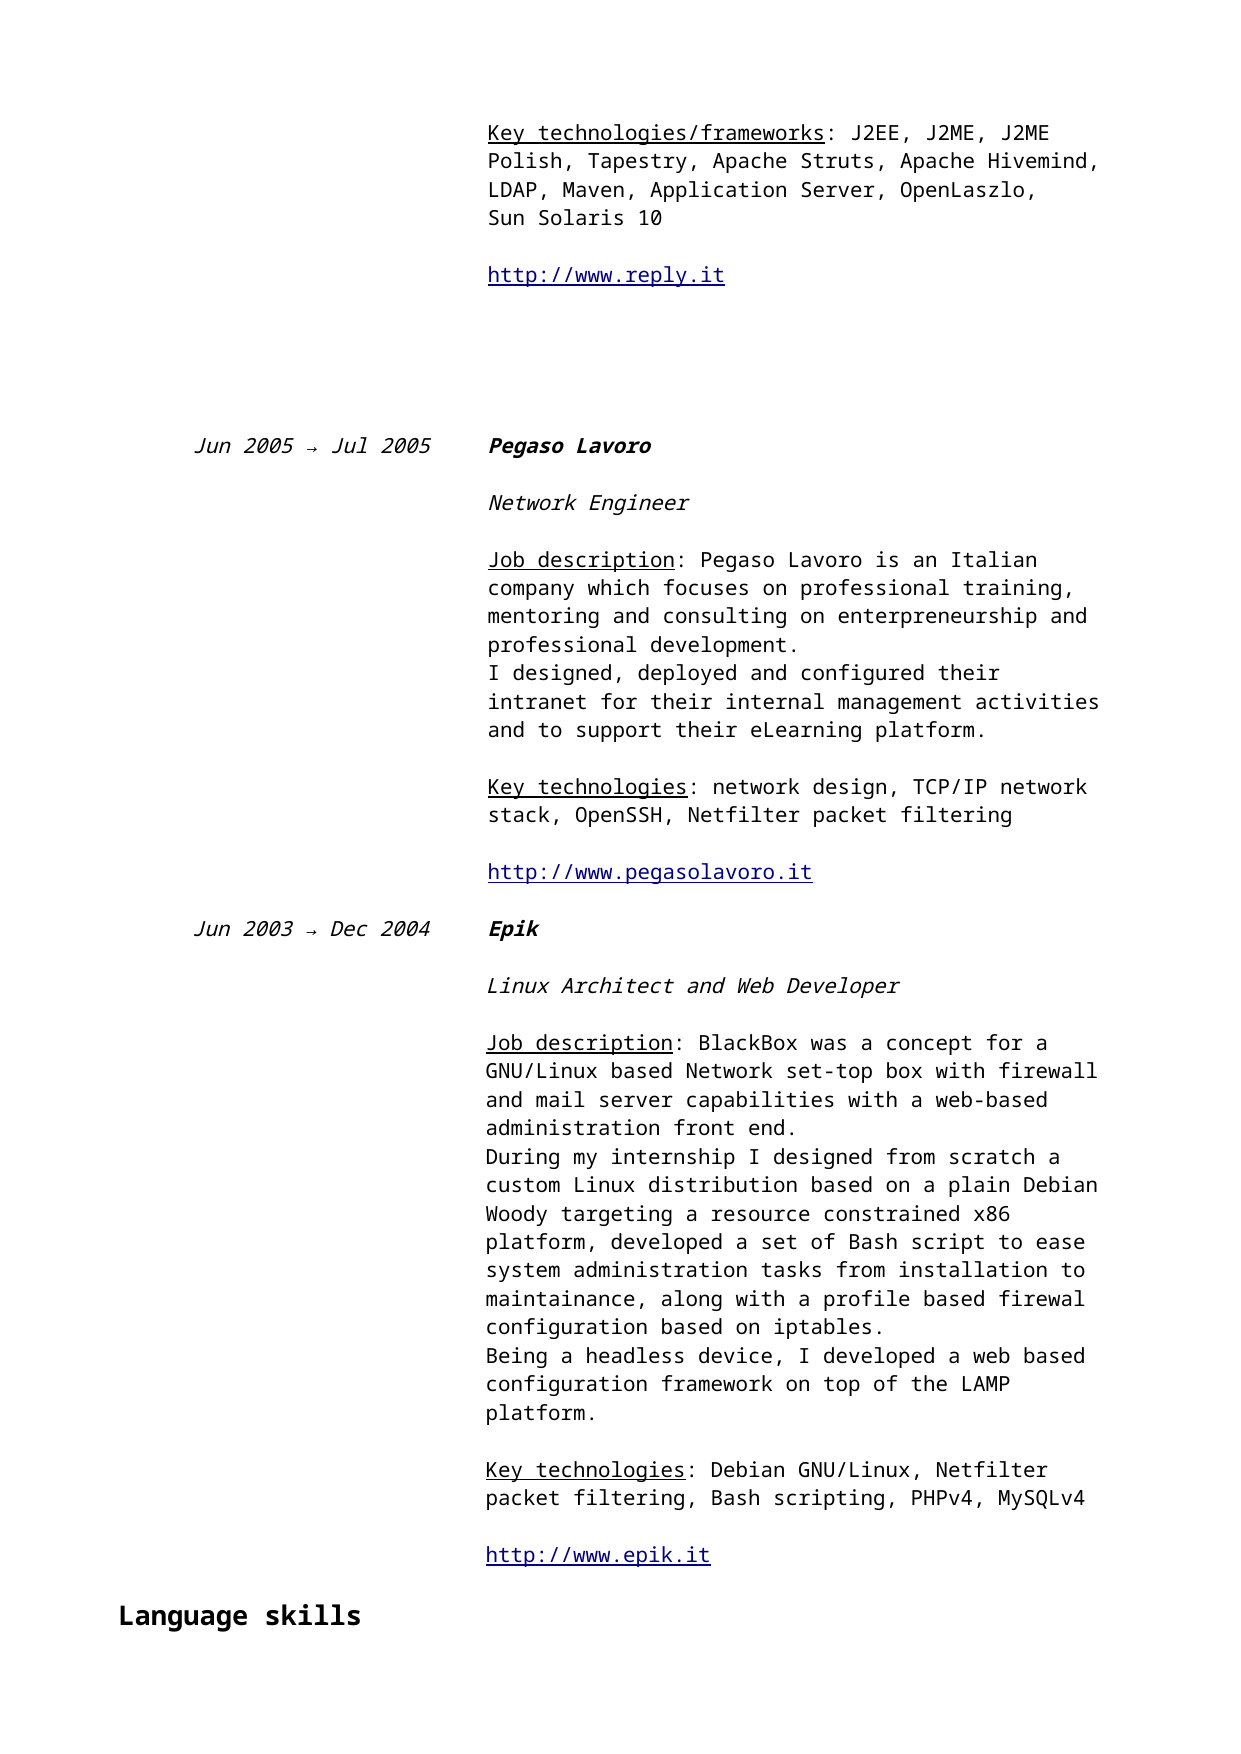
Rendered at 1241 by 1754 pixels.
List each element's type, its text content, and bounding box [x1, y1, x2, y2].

text Job description: Pegaso Lavoro is an Italian company which focuses on professional training, mentoring and consulting on enterpreneurship and professional development. [118, 545, 1122, 658]
text http://www.reply.it [118, 260, 1122, 289]
text Key technologies/frameworks: J2EE, J2ME, J2ME Polish, Tapestry, Apache Struts, Apache Hivemind, LDAP, Maven, Application Server, OpenLaszlo, Sun Solaris 10 [118, 118, 1122, 232]
text Jun 2003 → Dec 2004 Epik [118, 914, 1122, 943]
text Linux Architect and Web Developer [485, 971, 1122, 1000]
text Language skills [118, 1597, 1122, 1634]
text Jun 2005 → Jul 2005 Pegaso Lavoro [118, 431, 1122, 459]
text Key technologies: Debian GNU/Linux, Netfilter packet filtering, Bash scripting, PHPv4, MySQLv4 [485, 1455, 1122, 1512]
text I designed, deployed and configured their intranet for their internal management activities and to support their eLearning platform. [118, 658, 1122, 744]
text Being a headless device, I developed a web based configuration framework on top of the LAMP platform. [485, 1341, 1122, 1426]
text Key technologies: network design, TCP/IP network stack, OpenSSH, Netfilter packet filtering [118, 772, 1122, 829]
text Job description: BlackBox was a concept for a GNU/Linux based Network set-top box with firewall and mail server capabilities with a web-based administration front end. [485, 1028, 1122, 1142]
text Network Engineer [118, 488, 1122, 516]
text http://www.epik.it [485, 1540, 1122, 1568]
text http://www.pegasolavoro.it [118, 857, 1122, 886]
text During my internship I designed from scratch a custom Linux distribution based on a plain Debian Woody targeting a resource constrained x86 platform, developed a set of Bash script to ease system administration tasks from installation to maintainance, along with a profile based firewal configuration based on iptables. [485, 1142, 1122, 1341]
